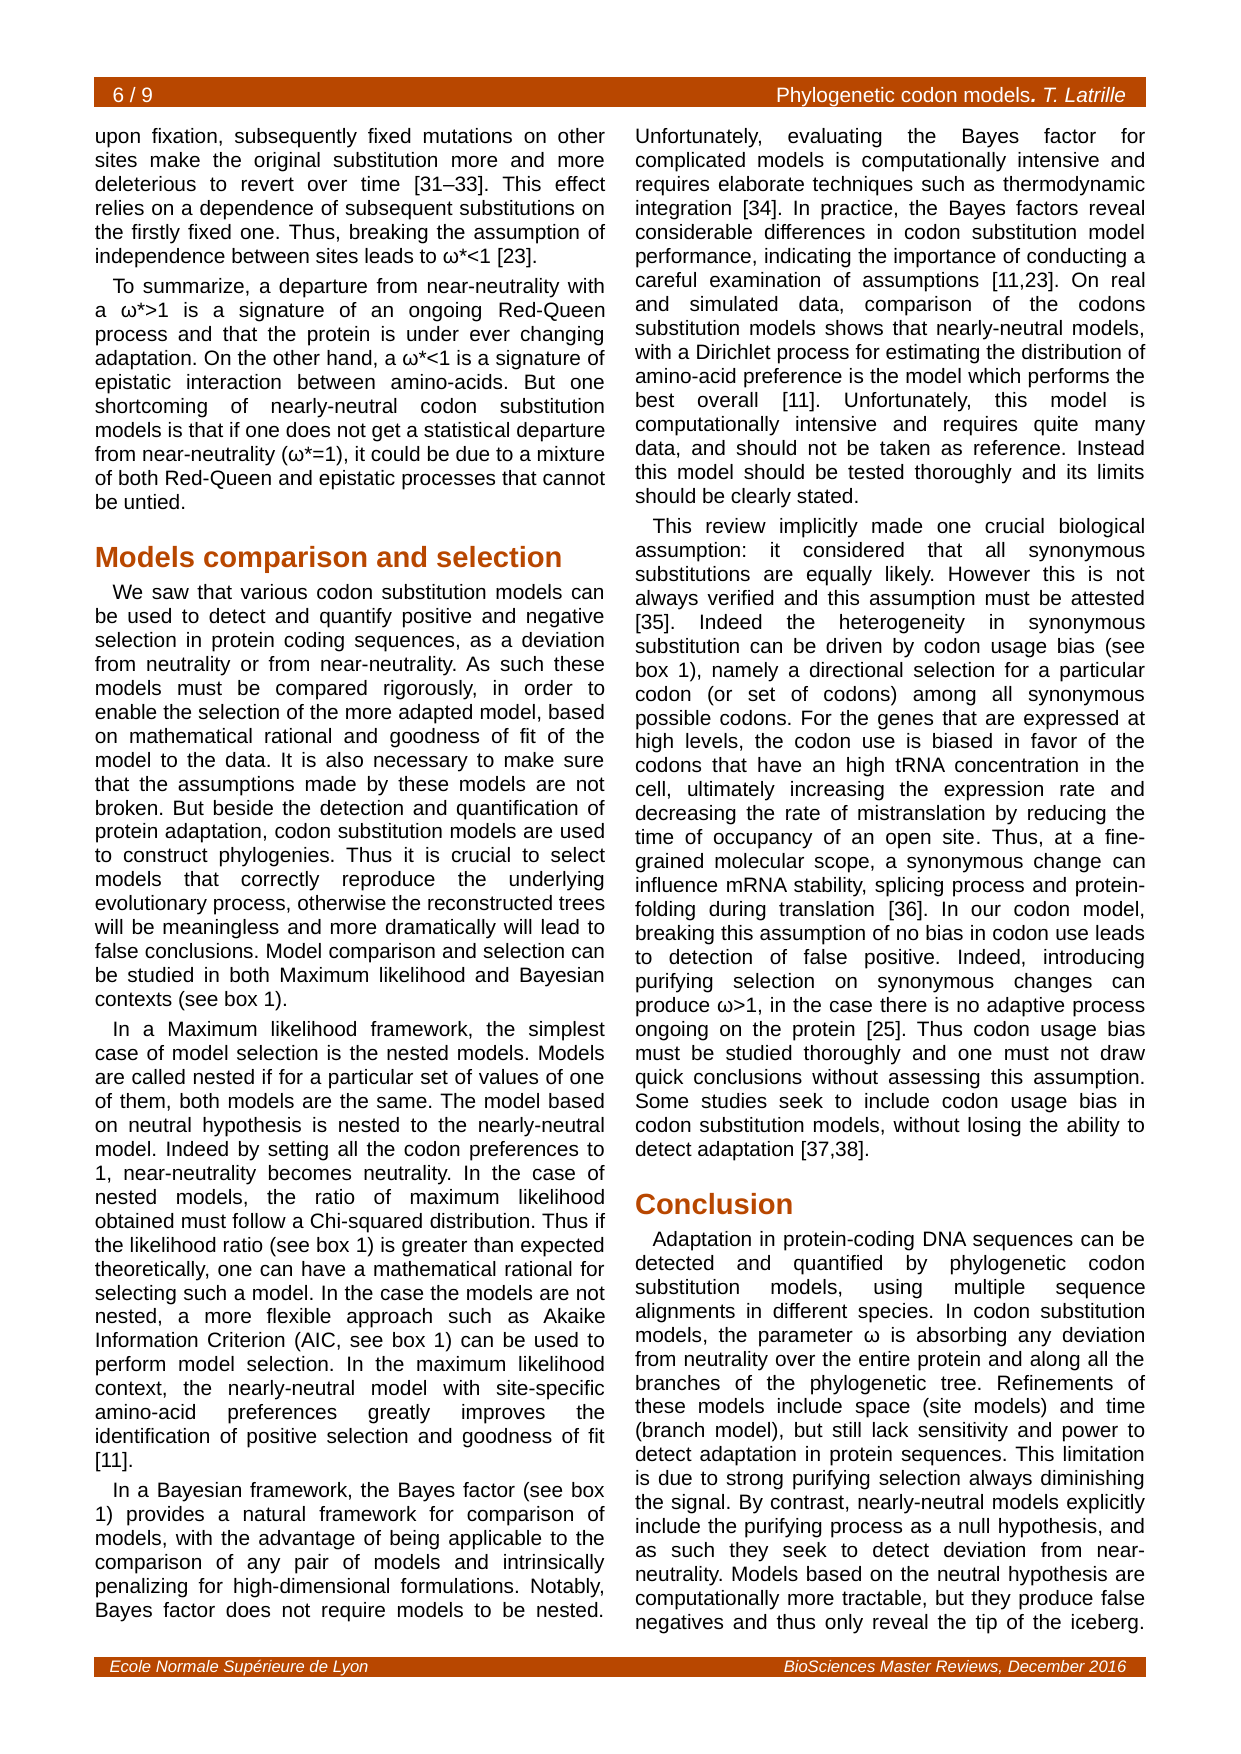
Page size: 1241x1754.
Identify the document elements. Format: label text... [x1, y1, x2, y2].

text We saw that various codon substitution models can be used to detect and quantify positive and negative selection in protein coding sequences, as a deviation from neutrality or from near-neutrality. As such these models must be compared rigorously, in order to enable the selection of the more adapted model, based on mathematical rational and goodness of fit of the model to the data. It is also necessary to make sure that the assumptions made by these models are not broken. But beside the detection and quantification of protein adaptation, codon substitution models are used to construct phylogenies. Thus it is crucial to select models that correctly reproduce the underlying evolutionary process, otherwise the reconstructed trees will be meaningless and more dramatically will lead to false conclusions. Model comparison and selection can be studied in both Maximum likelihood and Bayesian contexts (see box 1). [94, 580, 605, 1011]
subtitle Models comparison and selection [94, 540, 605, 574]
text This review implicitly made one crucial biological assumption: it considered that all synonymous substitutions are equally likely. However this is not always verified and this assumption must be attested [35]. Indeed the heterogeneity in synonymous substitution can be driven by codon usage bias (see box 1), namely a directional selection for a particular codon (or set of codons) among all synonymous possible codons. For the genes that are expressed at high levels, the codon use is biased in favor of the codons that have an high tRNA concentration in the cell, ultimately increasing the expression rate and decreasing the rate of mistranslation by reducing the time of occupancy of an open site. Thus, at a fine-grained molecular scope, a synonymous change can influence mRNA stability, splicing process and protein-folding during translation [36]. In our codon model, breaking this assumption of no bias in codon use leads to detection of false positive. Indeed, introducing purifying selection on synonymous changes can produce ω>1, in the case there is no adaptive process ongoing on the protein [25]. Thus codon usage bias must be studied thoroughly and one must not draw quick conclusions without assessing this assumption. Some studies seek to include codon usage bias in codon substitution models, without losing the ability to detect adaptation [37,38]. [635, 514, 1146, 1161]
text In a Maximum likelihood framework, the simplest case of model selection is the nested models. Models are called nested if for a particular set of values of one of them, both models are the same. The model based on neutral hypothesis is nested to the nearly-neutral model. Indeed by setting all the codon preferences to 1, near-neutrality becomes neutrality. In the case of nested models, the ratio of maximum likelihood obtained must follow a Chi-squared distribution. Thus if the likelihood ratio (see box 1) is greater than expected theoretically, one can have a mathematical rational for selecting such a model. In the case the models are not nested, a more flexible approach such as Akaike Information Criterion (AIC, see box 1) can be used to perform model selection. In the maximum likelihood context, the nearly-neutral model with site-specific amino-acid preferences greatly improves the identification of positive selection and goodness of fit [11]. [94, 1017, 605, 1472]
text Adaptation in protein-coding DNA sequences can be detected and quantified by phylogenetic codon substitution models, using multiple sequence alignments in different species. In codon substitution models, the parameter ω is absorbing any deviation from neutrality over the entire protein and along all the branches of the phylogenetic tree. Refinements of these models include space (site models) and time (branch model), but still lack sensitivity and power to detect adaptation in protein sequences. This limitation is due to strong purifying selection always diminishing the signal. By contrast, nearly-neutral models explicitly include the purifying process as a null hypothesis, and as such they seek to detect deviation from near-neutrality. Models based on the neutral hypothesis are computationally more tractable, but they produce false negatives and thus only reveal the tip of the iceberg. [635, 1227, 1146, 1634]
text To summarize, a departure from near-neutrality with a ω*>1 is a signature of an ongoing Red-Queen process and that the protein is under ever changing adaptation. On the other hand, a ω*<1 is a signature of epistatic interaction between amino-acids. But one shortcoming of nearly-neutral codon substitution models is that if one does not get a statistical departure from near-neutrality (ω*=1), it could be due to a mixture of both Red-Queen and epistatic processes that cannot be untied. [94, 274, 605, 514]
text In a Bayesian framework, the Bayes factor (see box 1) provides a natural framework for comparison of models, with the advantage of being applicable to the comparison of any pair of models and intrinsically penalizing for high-dimensional formulations. Notably, Bayes factor does not require models to be nested. [94, 1478, 605, 1622]
text upon fixation, subsequently fixed mutations on other sites make the original substitution more and more deleterious to revert over time [31–33]. This effect relies on a dependence of subsequent substitutions on the firstly fixed one. Thus, breaking the assumption of independence between sites leads to ω*<1 [23]. [94, 124, 605, 268]
subtitle Conclusion [635, 1187, 1146, 1221]
text Unfortunately, evaluating the Bayes factor for complicated models is computationally intensive and requires elaborate techniques such as thermodynamic integration [34]. In practice, the Bayes factors reveal considerable differences in codon substitution model performance, indicating the importance of conducting a careful examination of assumptions [11,23]. On real and simulated data, comparison of the codons substitution models shows that nearly-neutral models, with a Dirichlet process for estimating the distribution of amino-acid preference is the model which performs the best overall [11]. Unfortunately, this model is computationally intensive and requires quite many data, and should not be taken as reference. Instead this model should be tested thoroughly and its limits should be clearly stated. [635, 124, 1146, 508]
